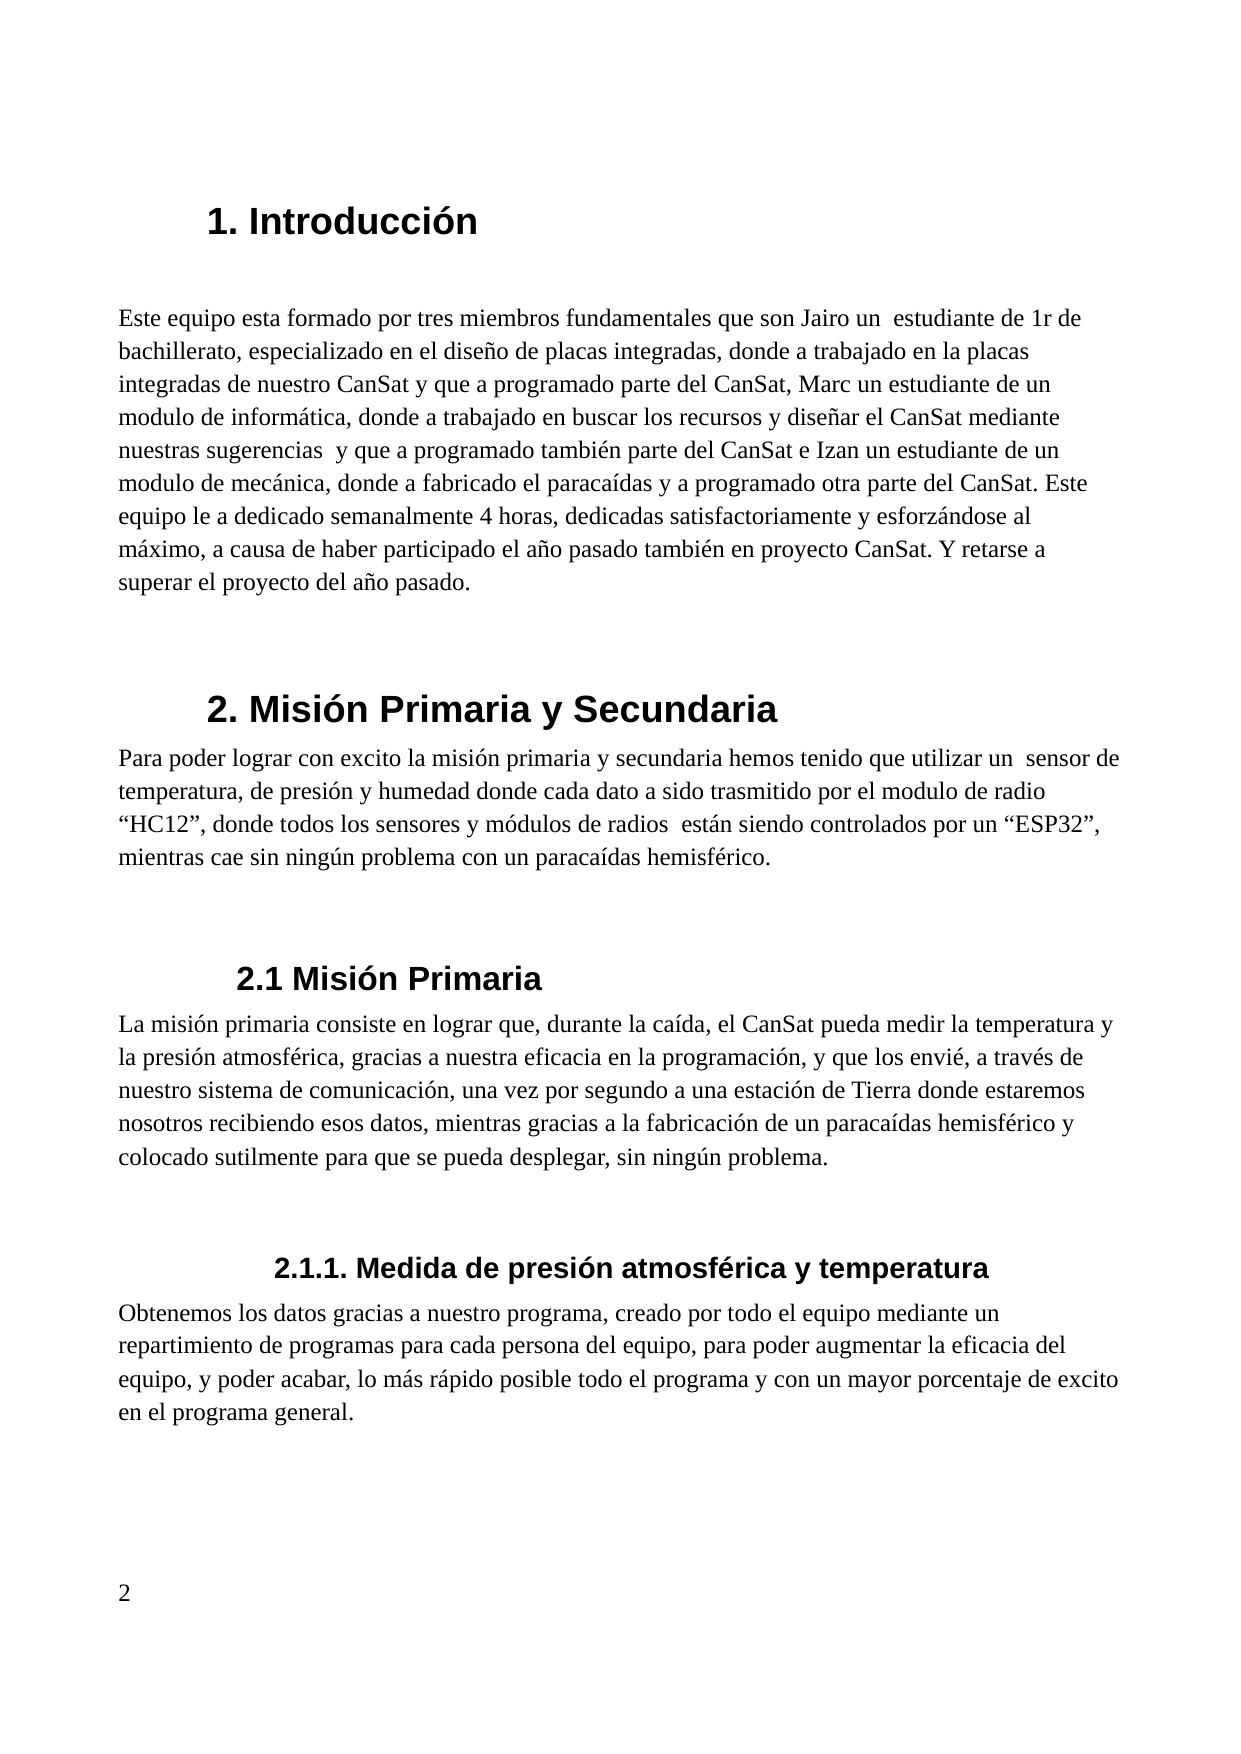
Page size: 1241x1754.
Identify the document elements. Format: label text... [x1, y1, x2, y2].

text Obtenemos los datos gracias a nuestro programa, creado por todo el equipo mediante un repartimiento de programas para cada persona del equipo, para poder augmentar la eficacia del equipo, y poder acabar, lo más rápido posible todo el programa y con un mayor porcentaje de excito en el programa general. [118, 1298, 1122, 1425]
subtitle 2.1.1. Medida de presión atmosférica y temperatura [266, 1251, 1122, 1285]
text Para poder lograr con excito la misión primaria y secundaria hemos tenido que utilizar un sensor de temperatura, de presión y humedad donde cada dato a sido trasmitido por el modulo de radio “HC12”, donde todos los sensores y módulos de radios están siendo controlados por un “ESP32”, mientras cae sin ningún problema con un paracaídas hemisférico. [118, 743, 1122, 871]
subtitle 1. Introducción [207, 199, 1122, 243]
subtitle 2. Misión Primaria y Secundaria [207, 687, 1122, 731]
text Este equipo esta formado por tres miembros fundamentales que son Jairo un estudiante de 1r de bachillerato, especializado en el diseño de placas integradas, donde a trabajado en la placas integradas de nuestro CanSat y que a programado parte del CanSat, Marc un estudiante de un modulo de informática, donde a trabajado en buscar los recursos y diseñar el CanSat mediante nuestras sugerencias y que a programado también parte del CanSat e Izan un estudiante de un modulo de mecánica, donde a fabricado el paracaídas y a programado otra parte del CanSat. Este equipo le a dedicado semanalmente 4 horas, dedicadas satisfactoriamente y esforzándose al máximo, a causa de haber participado el año pasado también en proyecto CanSat. Y retarse a superar el proyecto del año pasado. [118, 303, 1122, 596]
text La misión primaria consiste en lograr que, durante la caída, el CanSat pueda medir la temperatura y la presión atmosférica, gracias a nuestra eficacia en la programación, y que los envié, a través de nuestro sistema de comunicación, una vez por segundo a una estación de Tierra donde estaremos nosotros recibiendo esos datos, mientras gracias a la fabricación de un paracaídas hemisférico y colocado sutilmente para que se pueda desplegar, sin ningún problema. [118, 1009, 1122, 1170]
subtitle 2.1 Misión Primaria [236, 958, 1122, 997]
